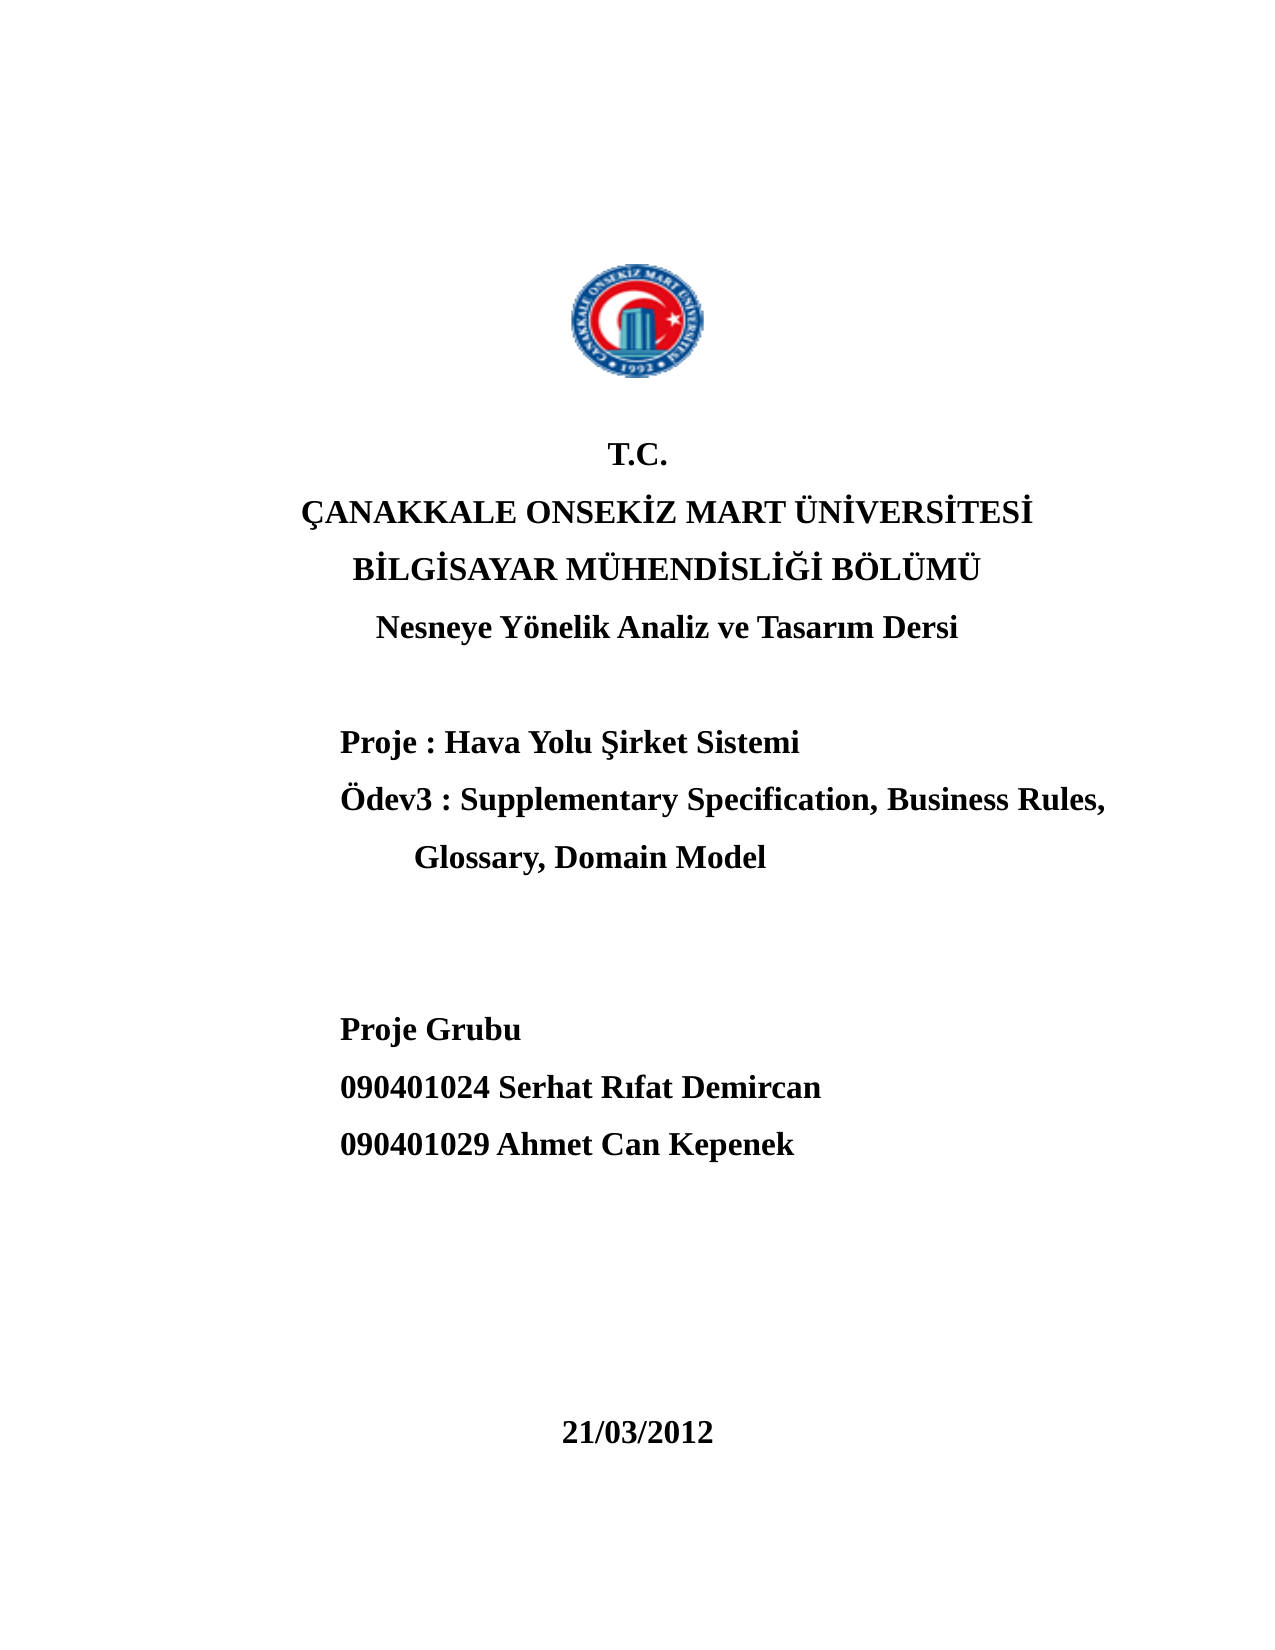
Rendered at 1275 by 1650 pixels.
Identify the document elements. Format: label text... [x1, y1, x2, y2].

text 21/03/2012 [118, 1412, 1157, 1450]
text BİLGİSAYAR MÜHENDİSLİĞİ BÖLÜMÜ [118, 549, 1157, 588]
text Proje : Hava Yolu Şirket Sistemi [118, 722, 1157, 760]
picture [571, 264, 704, 378]
text Nesneye Yönelik Analiz ve Tasarım Dersi [118, 607, 1157, 645]
text Proje Grubu [118, 1009, 1157, 1048]
text T.C. [118, 434, 1157, 473]
text ÇANAKKALE ONSEKİZ MART ÜNİVERSİTESİ [118, 492, 1157, 530]
text Ödev3 : Supplementary Specification, Business Rules, Glossary, Domain Model [118, 779, 1157, 875]
text 090401029 Ahmet Can Kepenek [118, 1124, 1157, 1163]
text 090401024 Serhat Rıfat Demircan [118, 1067, 1157, 1105]
